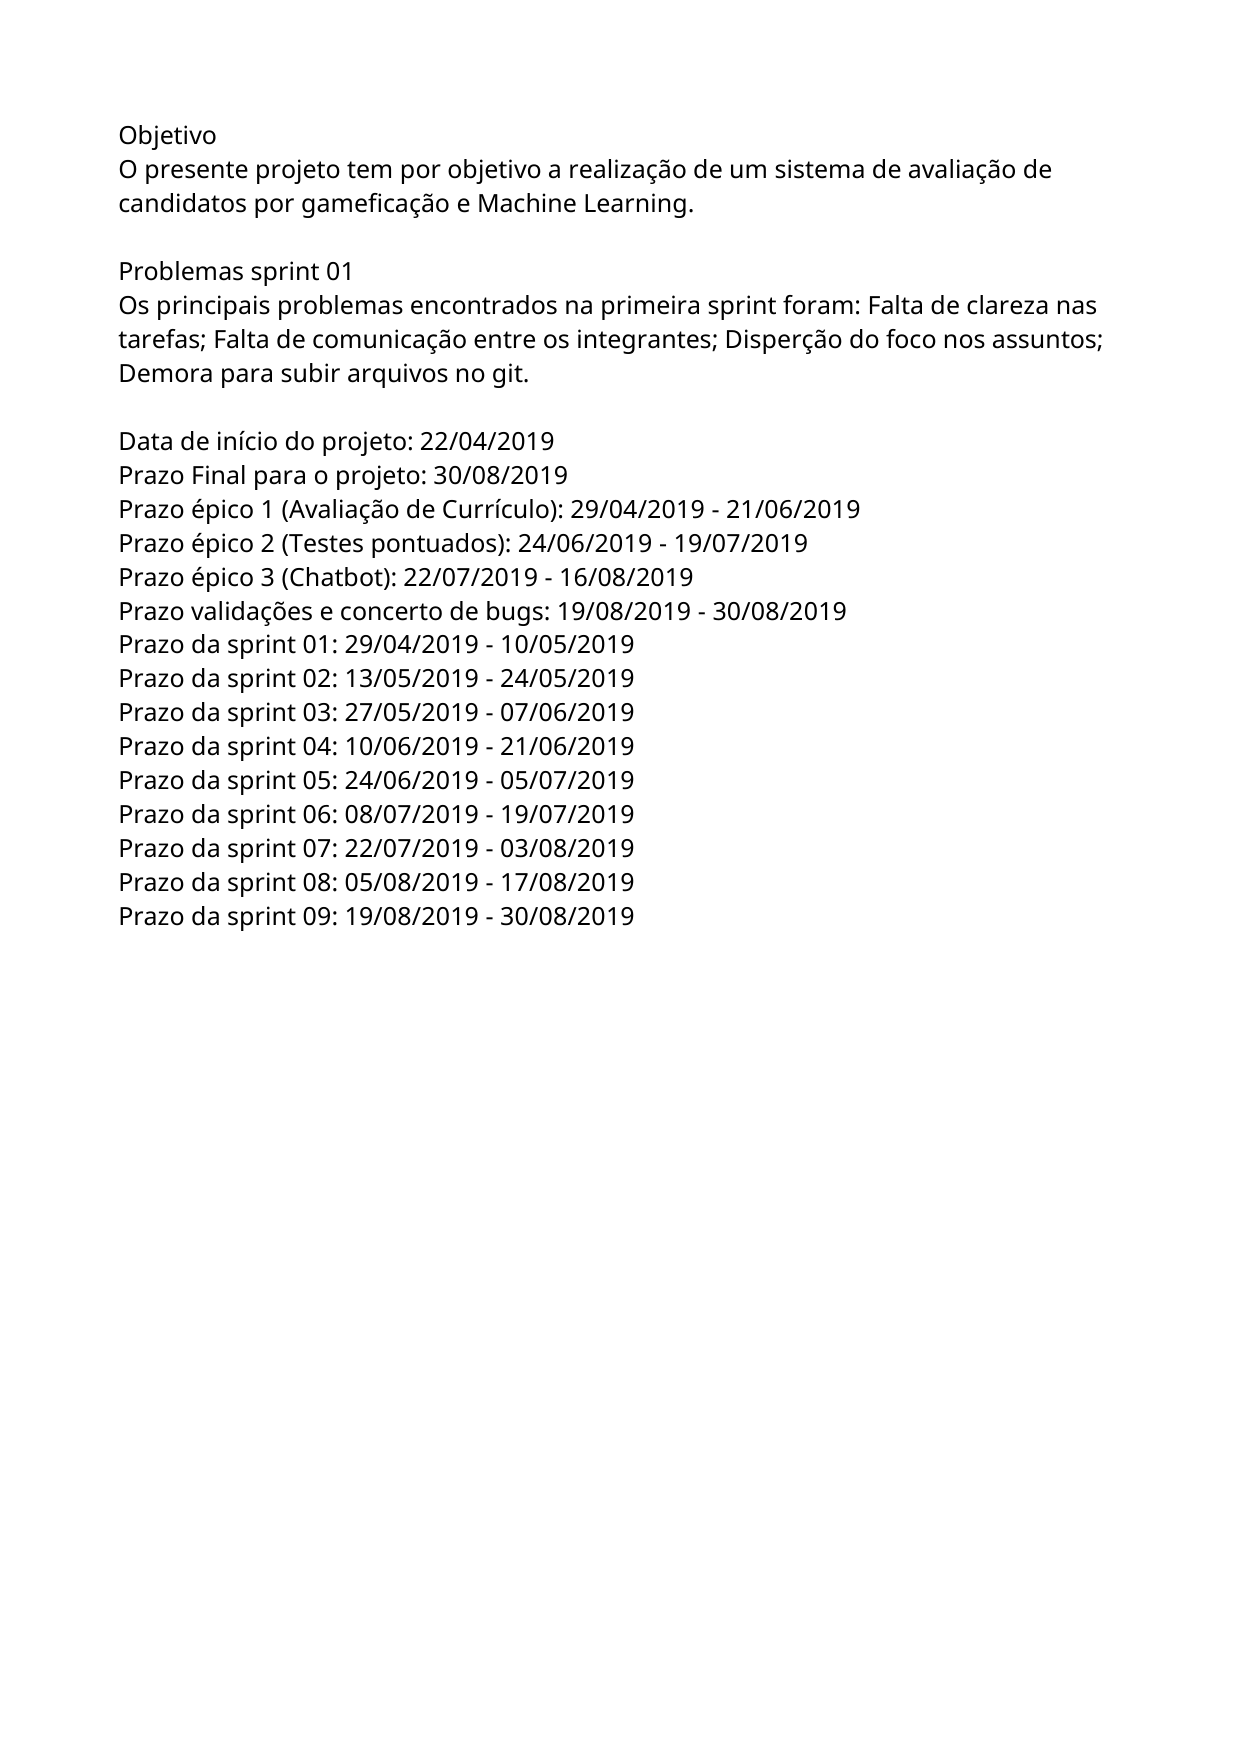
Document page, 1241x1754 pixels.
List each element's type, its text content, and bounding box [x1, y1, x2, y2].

text Prazo épico 1 (Avaliação de Currículo): 29/04/2019 - 21/06/2019 [118, 492, 1122, 526]
text Prazo da sprint 06: 08/07/2019 - 19/07/2019 [118, 797, 1122, 831]
text Problemas sprint 01 [118, 254, 1122, 288]
text Prazo da sprint 08: 05/08/2019 - 17/08/2019 [118, 865, 1122, 899]
text Prazo épico 3 (Chatbot): 22/07/2019 - 16/08/2019 [118, 559, 1122, 593]
text Os principais problemas encontrados na primeira sprint foram: Falta de clareza nas tarefas; Falta de comunicação entre os integrantes; Disperção do foco nos assuntos; Demora para subir arquivos no git. [118, 288, 1122, 390]
text Prazo Final para o projeto: 30/08/2019 [118, 458, 1122, 492]
text Prazo da sprint 02: 13/05/2019 - 24/05/2019 [118, 661, 1122, 695]
text Prazo validações e concerto de bugs: 19/08/2019 - 30/08/2019 [118, 593, 1122, 627]
text Prazo da sprint 09: 19/08/2019 - 30/08/2019 [118, 899, 1122, 933]
text Prazo da sprint 04: 10/06/2019 - 21/06/2019 [118, 729, 1122, 763]
text Prazo da sprint 01: 29/04/2019 - 10/05/2019 [118, 627, 1122, 661]
text Prazo da sprint 05: 24/06/2019 - 05/07/2019 [118, 763, 1122, 797]
text O presente projeto tem por objetivo a realização de um sistema de avaliação de candidatos por gameficação e Machine Learning. [118, 152, 1122, 220]
text Data de início do projeto: 22/04/2019 [118, 424, 1122, 458]
text Prazo épico 2 (Testes pontuados): 24/06/2019 - 19/07/2019 [118, 526, 1122, 559]
text Prazo da sprint 07: 22/07/2019 - 03/08/2019 [118, 831, 1122, 865]
text Objetivo [118, 118, 1122, 152]
text Prazo da sprint 03: 27/05/2019 - 07/06/2019 [118, 695, 1122, 729]
